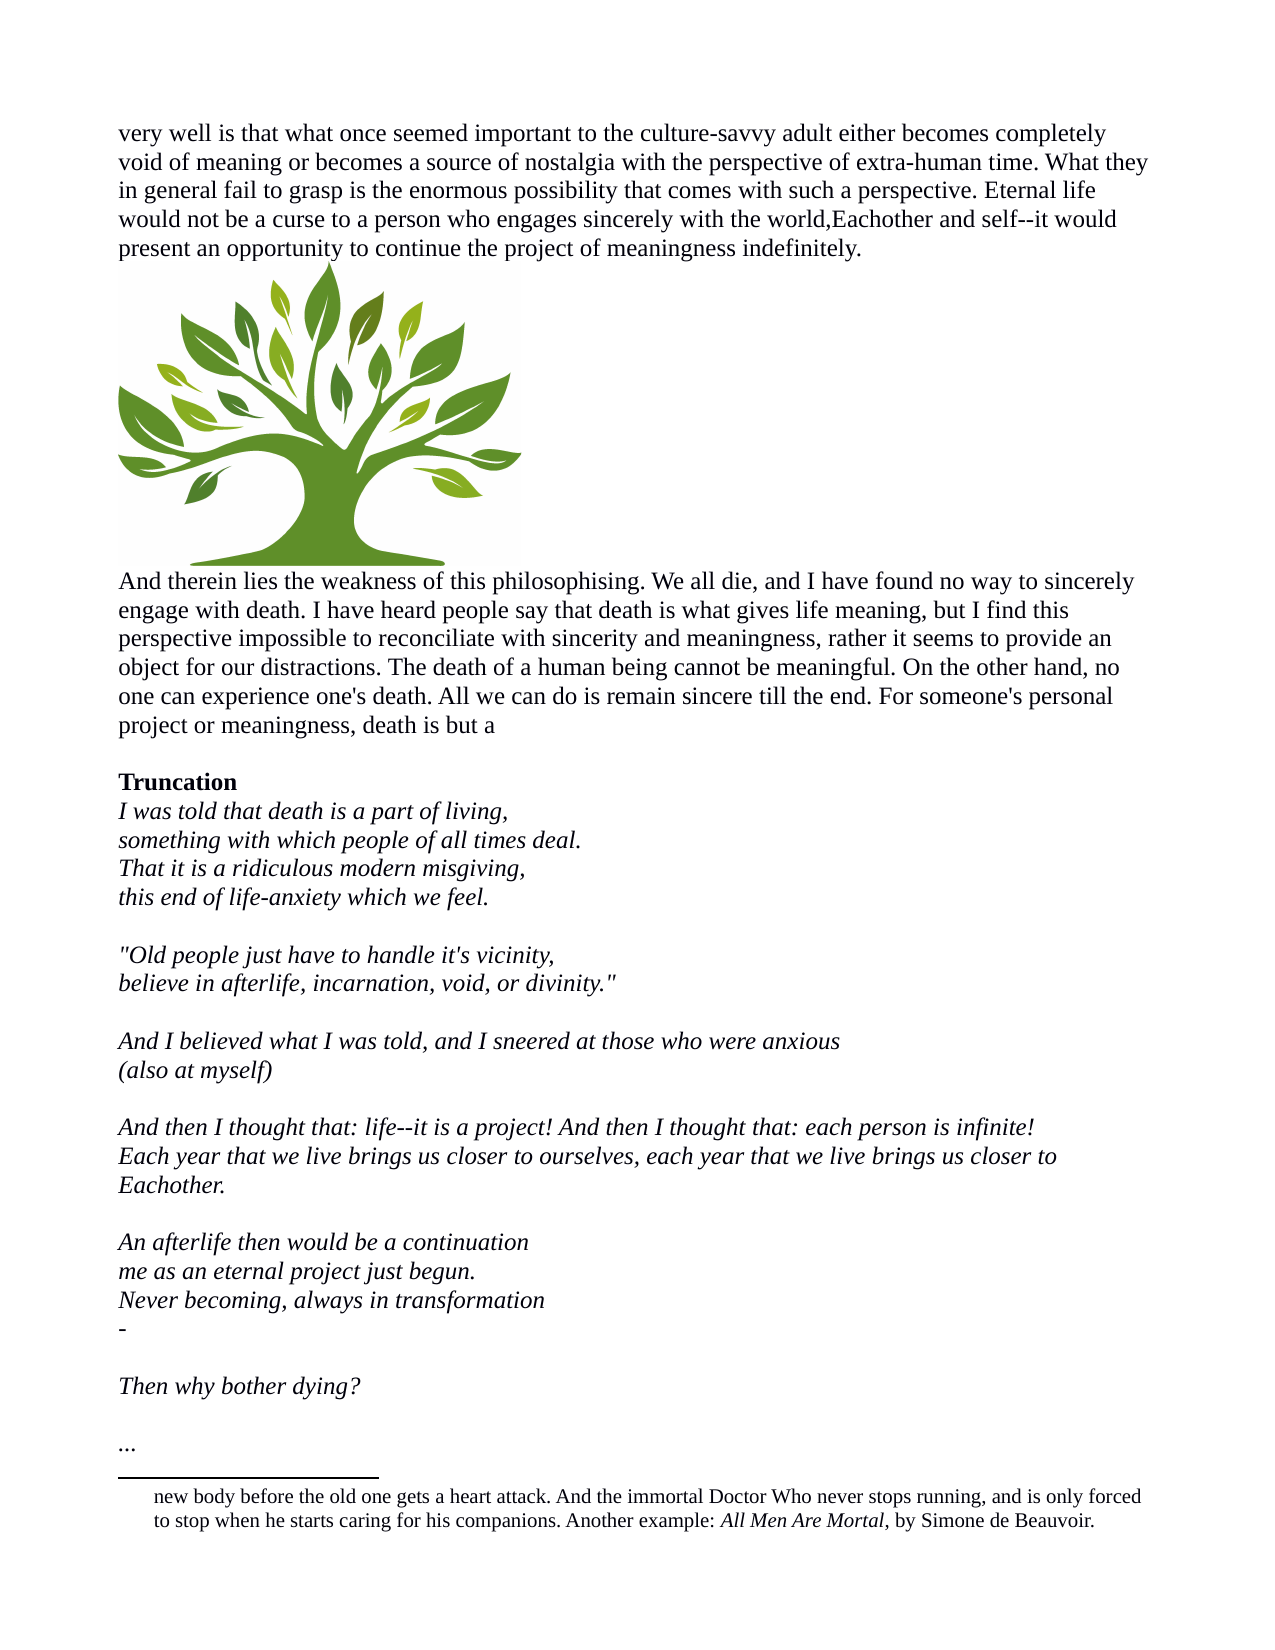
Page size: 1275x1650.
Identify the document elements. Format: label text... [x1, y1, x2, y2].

text new body before the old one gets a heart attack. And the immortal Doctor Who never stops running, and is only forced to stop when he starts caring for his companions. Another example: All Men Are Mortal, by Simone de Beauvoir. [118, 1484, 1157, 1532]
text And therein lies the weakness of this philosophising. We all die, and I have found no way to sincerely engage with death. I have heard people say that death is what gives life meaning, but I find this perspective impossible to reconciliate with sincerity and meaningness, rather it seems to provide an object for our distractions. The death of a human being cannot be meaningful. On the other hand, no one can experience one's death. All we can do is remain sincere till the end. For someone's personal project or meaningness, death is but a [118, 566, 1157, 738]
text this end of life-anxiety which we feel. [118, 882, 1157, 911]
text something with which people of all times deal. [118, 825, 1157, 853]
text I was told that death is a part of living, [118, 796, 1157, 825]
text And I believed what I was told, and I sneered at those who were anxious [118, 1026, 1157, 1055]
text believe in afterlife, incarnation, void, or divinity." [118, 968, 1157, 997]
text That it is a ridiculous modern misgiving, [118, 853, 1157, 882]
text Then why bother dying? [118, 1371, 1157, 1400]
text "Old people just have to handle it's vicinity, [118, 940, 1157, 968]
text very well is that what once seemed important to the culture-savvy adult either becomes completely void of meaning or becomes a source of nostalgia with the perspective of extra-human time. What they in general fail to grasp is the enormous possibility that comes with such a perspective. Eternal life would not be a curse to a person who engages sincerely with the world,Eachother and self--it would present an opportunity to continue the project of meaningness indefinitely. [118, 118, 1157, 262]
text Never becoming, always in transformation [118, 1285, 1157, 1313]
text An afterlife then would be a continuation [118, 1227, 1157, 1256]
text Each year that we live brings us closer to ourselves, each year that we live brings us closer to Eachother. [118, 1141, 1157, 1198]
text And then I thought that: life--it is a project! And then I thought that: each person is infinite! [118, 1112, 1157, 1141]
text - [118, 1313, 1157, 1342]
picture [118, 261, 522, 566]
text me as an eternal project just begun. [118, 1256, 1157, 1285]
text ... [118, 1428, 1157, 1457]
text (also at myself) [118, 1055, 1157, 1083]
text Truncation [118, 767, 1157, 796]
